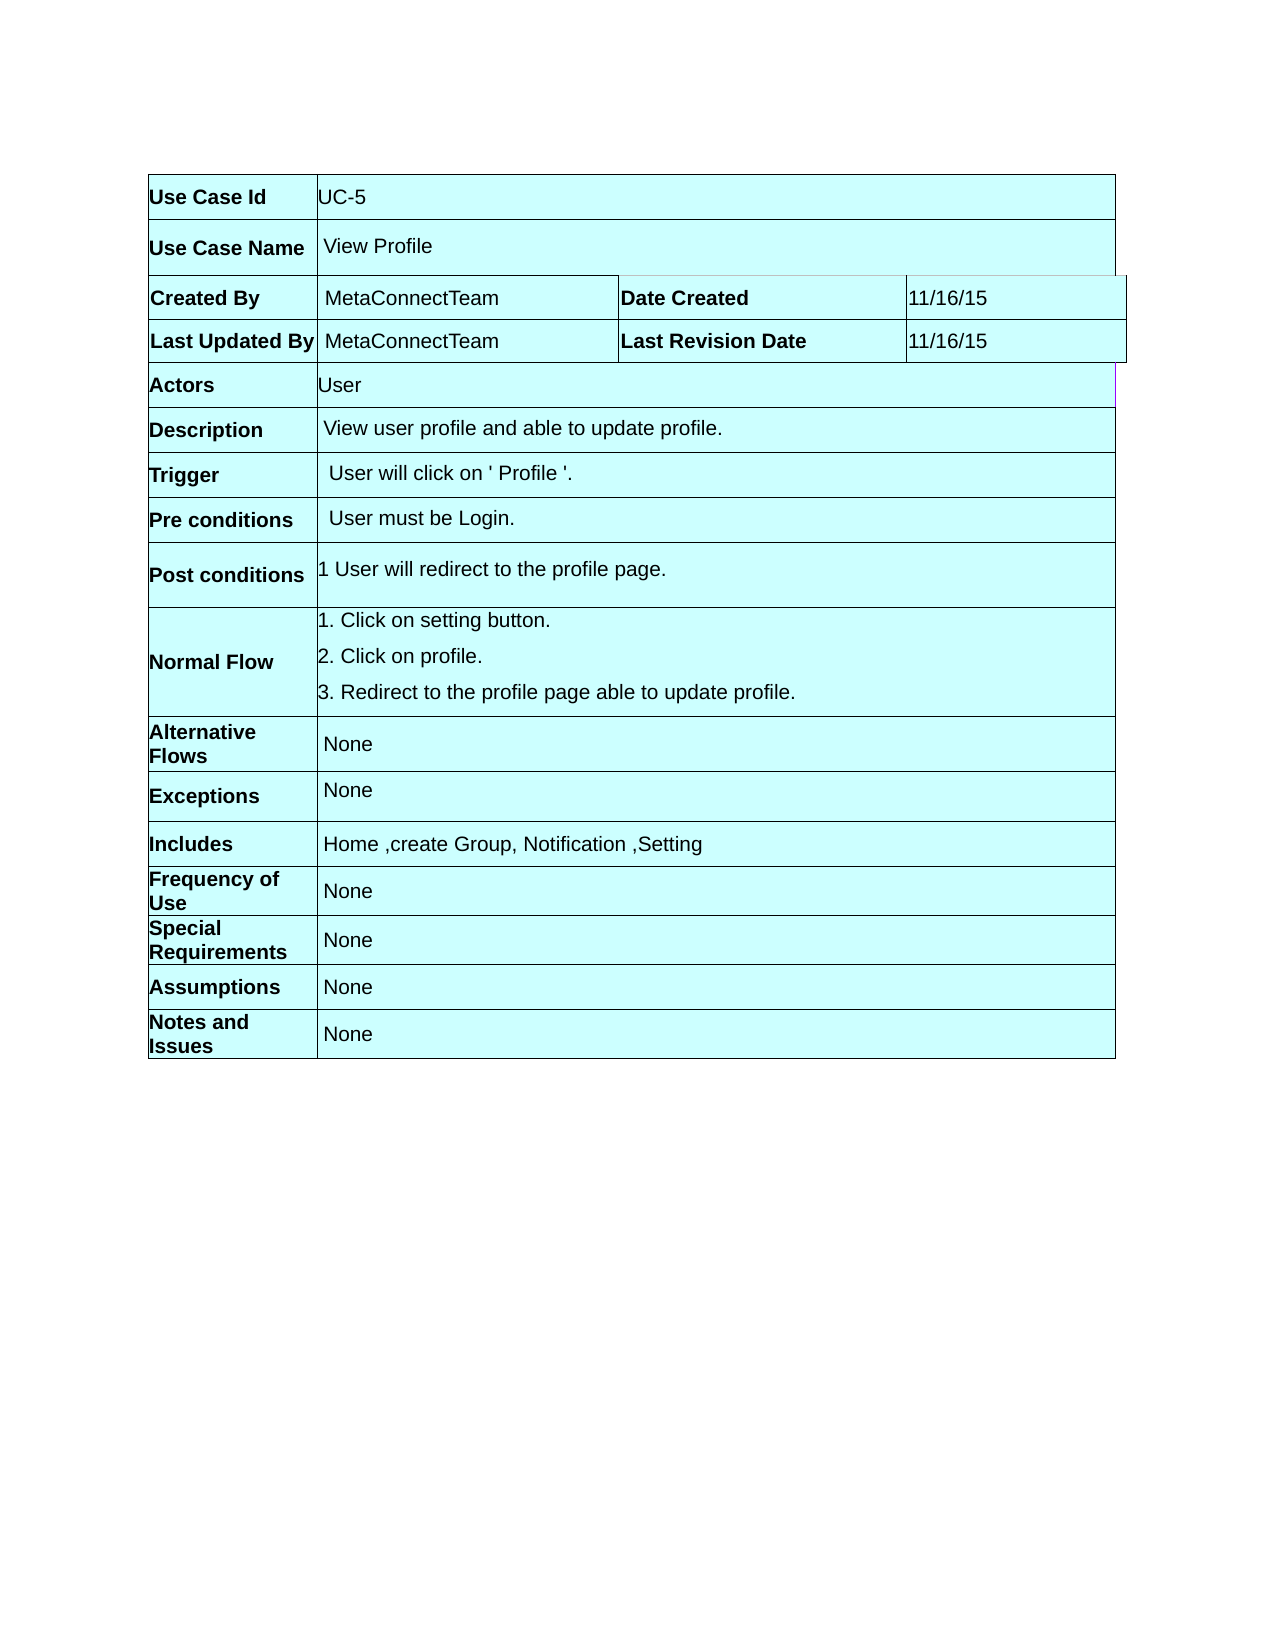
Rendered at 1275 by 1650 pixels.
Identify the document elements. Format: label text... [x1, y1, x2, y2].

table_cell [1116, 716, 1126, 771]
table_cell [1116, 821, 1126, 866]
table_cell 11/16/15 [907, 276, 1126, 319]
table_cell Trigger [149, 453, 317, 497]
table_cell [1116, 607, 1126, 716]
table_header UC-5 [318, 175, 1115, 219]
table_cell Pre conditions [149, 498, 317, 542]
table_cell Includes [149, 822, 317, 866]
table_cell None [318, 772, 1115, 821]
table_cell User must be Login. [318, 498, 1115, 542]
table_header [1116, 174, 1126, 219]
table_cell Date Created [619, 276, 906, 319]
table_cell [1116, 542, 1126, 607]
table_cell [1116, 407, 1126, 452]
table_cell [1116, 866, 1126, 915]
table_cell [1116, 363, 1126, 407]
table_cell User [318, 363, 1115, 407]
table_cell View user profile and able to update profile. [318, 408, 1115, 452]
table_cell [1116, 915, 1126, 964]
table_cell Description [149, 408, 317, 452]
table_cell [1116, 219, 1126, 275]
table_cell Alternative Flows [149, 717, 317, 771]
table_cell Assumptions [149, 965, 317, 1009]
table_cell Normal Flow [149, 608, 317, 716]
table_cell Exceptions [149, 772, 317, 821]
table_cell [1116, 964, 1126, 1009]
table_cell Use Case Name [149, 220, 317, 275]
table_cell None [318, 1010, 1115, 1058]
table_cell [1116, 1009, 1126, 1058]
table_cell Frequency of Use [149, 867, 317, 915]
table_cell 1. Click on setting button. 2. Click on profile. 3. Redirect to the profile page able to update profile. [318, 608, 1115, 716]
table_cell Actors [149, 363, 317, 407]
table_cell [1116, 452, 1126, 497]
table_cell Last Updated By [149, 320, 317, 362]
table_cell None [318, 867, 1115, 915]
table_cell [1116, 497, 1126, 542]
table_cell Last Revision Date [619, 320, 906, 362]
table_cell Notes and Issues [149, 1010, 317, 1058]
table_cell [1116, 771, 1126, 821]
table_cell 11/16/15 [907, 320, 1126, 362]
table_cell None [318, 916, 1115, 964]
table_cell View Profile [318, 220, 1115, 275]
table_cell MetaConnectTeam [318, 276, 618, 319]
table_cell Post conditions [149, 543, 317, 607]
table_cell Home ,create Group, Notification ,Setting [318, 822, 1115, 866]
table_cell None [318, 717, 1115, 771]
table_header Use Case Id [149, 175, 317, 219]
table_cell 1 User will redirect to the profile page. [318, 543, 1115, 607]
table_cell User will click on ' Profile '. [318, 453, 1115, 497]
table_cell Created By [149, 276, 317, 319]
table_cell Special Requirements [149, 916, 317, 964]
table_cell None [318, 965, 1115, 1009]
table_cell MetaConnectTeam [318, 320, 618, 362]
